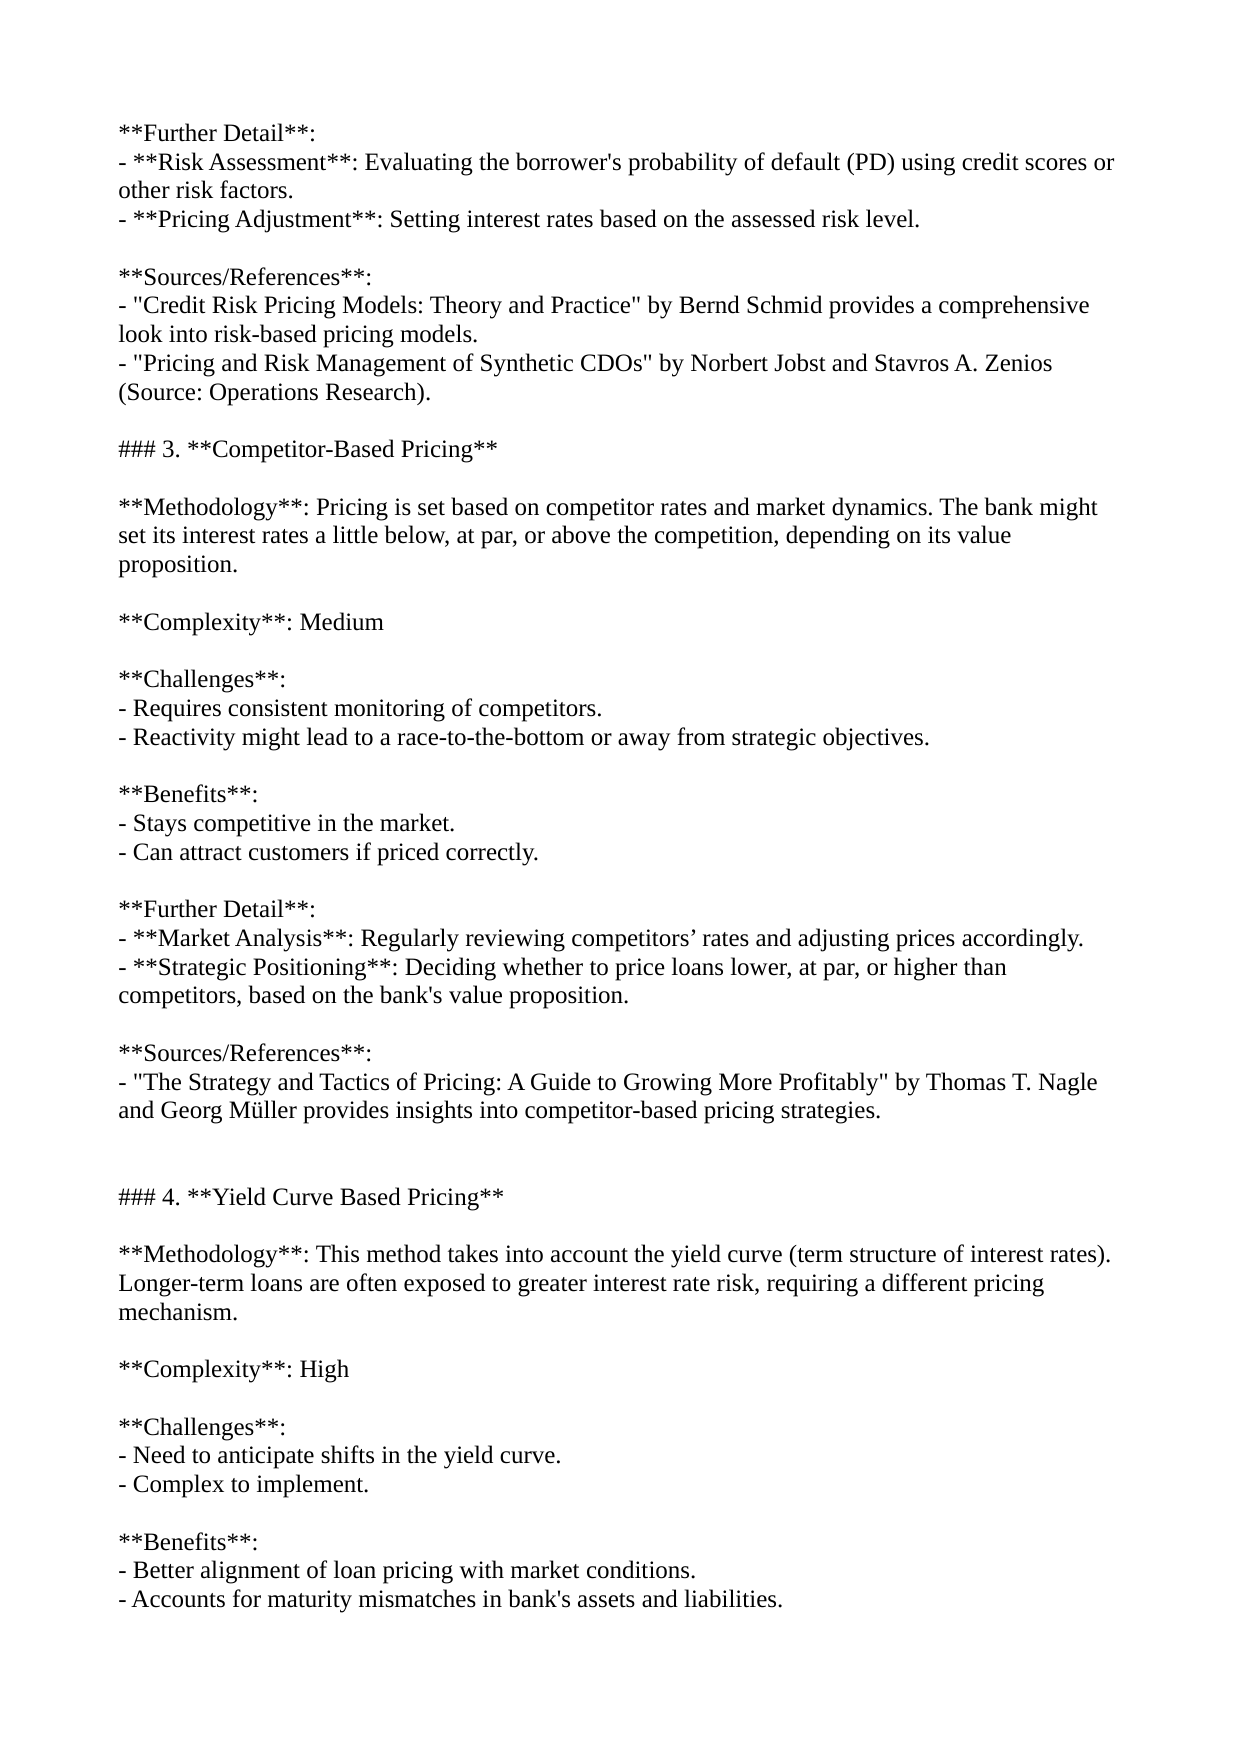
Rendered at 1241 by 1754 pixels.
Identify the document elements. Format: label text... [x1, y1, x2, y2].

text - **Strategic Positioning**: Deciding whether to price loans lower, at par, or higher than competitors, based on the bank's value proposition. [118, 952, 1122, 1009]
text ### 4. **Yield Curve Based Pricing** [118, 1182, 1122, 1211]
text - **Market Analysis**: Regularly reviewing competitors’ rates and adjusting prices accordingly. [118, 923, 1122, 952]
text - Stays competitive in the market. [118, 808, 1122, 837]
text **Complexity**: High [118, 1354, 1122, 1383]
text - **Risk Assessment**: Evaluating the borrower's probability of default (PD) using credit scores or other risk factors. [118, 147, 1122, 204]
text - Accounts for maturity mismatches in bank's assets and liabilities. [118, 1584, 1122, 1613]
text - Can attract customers if priced correctly. [118, 837, 1122, 866]
text - **Pricing Adjustment**: Setting interest rates based on the assessed risk level. [118, 204, 1122, 233]
text **Methodology**: Pricing is set based on competitor rates and market dynamics. The bank might set its interest rates a little below, at par, or above the competition, depending on its value proposition. [118, 492, 1122, 578]
text **Further Detail**: [118, 894, 1122, 923]
text **Benefits**: [118, 779, 1122, 808]
text - Requires consistent monitoring of competitors. [118, 693, 1122, 722]
text **Sources/References**: [118, 1038, 1122, 1067]
text **Methodology**: This method takes into account the yield curve (term structure of interest rates). Longer-term loans are often exposed to greater interest rate risk, requiring a different pricing mechanism. [118, 1239, 1122, 1326]
text - Complex to implement. [118, 1469, 1122, 1498]
text - Reactivity might lead to a race-to-the-bottom or away from strategic objectives. [118, 722, 1122, 751]
text **Challenges**: [118, 1412, 1122, 1441]
text ### 3. **Competitor-Based Pricing** [118, 434, 1122, 463]
text **Further Detail**: [118, 118, 1122, 147]
text - "Pricing and Risk Management of Synthetic CDOs" by Norbert Jobst and Stavros A. Zenios (Source: Operations Research). [118, 348, 1122, 406]
text **Complexity**: Medium [118, 607, 1122, 636]
text **Challenges**: [118, 664, 1122, 693]
text - "Credit Risk Pricing Models: Theory and Practice" by Bernd Schmid provides a comprehensive look into risk-based pricing models. [118, 291, 1122, 348]
text - Need to anticipate shifts in the yield curve. [118, 1441, 1122, 1469]
text - "The Strategy and Tactics of Pricing: A Guide to Growing More Profitably" by Thomas T. Nagle and Georg Müller provides insights into competitor-based pricing strategies. [118, 1067, 1122, 1124]
text **Sources/References**: [118, 262, 1122, 291]
text **Benefits**: [118, 1527, 1122, 1556]
text - Better alignment of loan pricing with market conditions. [118, 1556, 1122, 1584]
